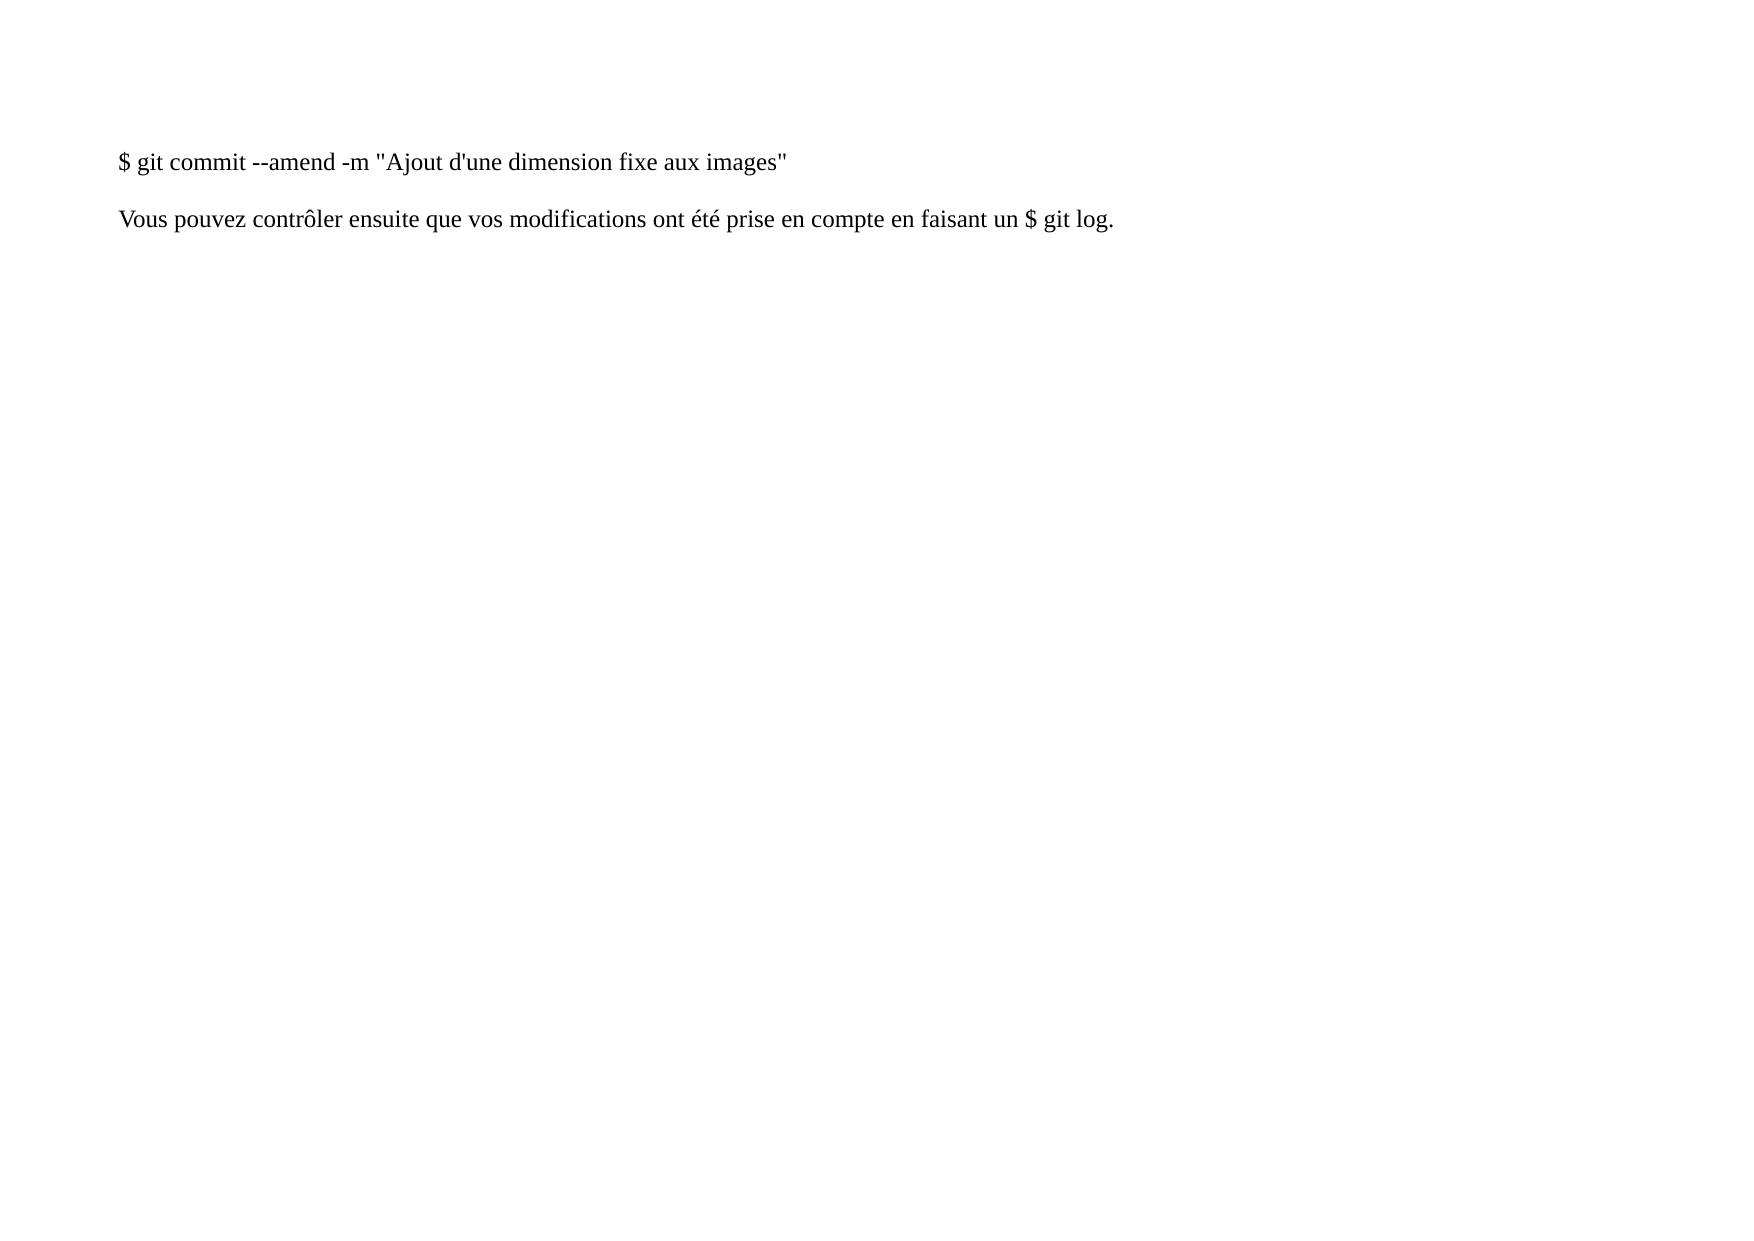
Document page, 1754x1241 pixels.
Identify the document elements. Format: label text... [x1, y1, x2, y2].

text $ git commit --amend -m "Ajout d'une dimension fixe aux images" [118, 147, 1636, 176]
text Vous pouvez contrôler ensuite que vos modifications ont été prise en compte en faisant un $ git log. [118, 204, 1636, 233]
